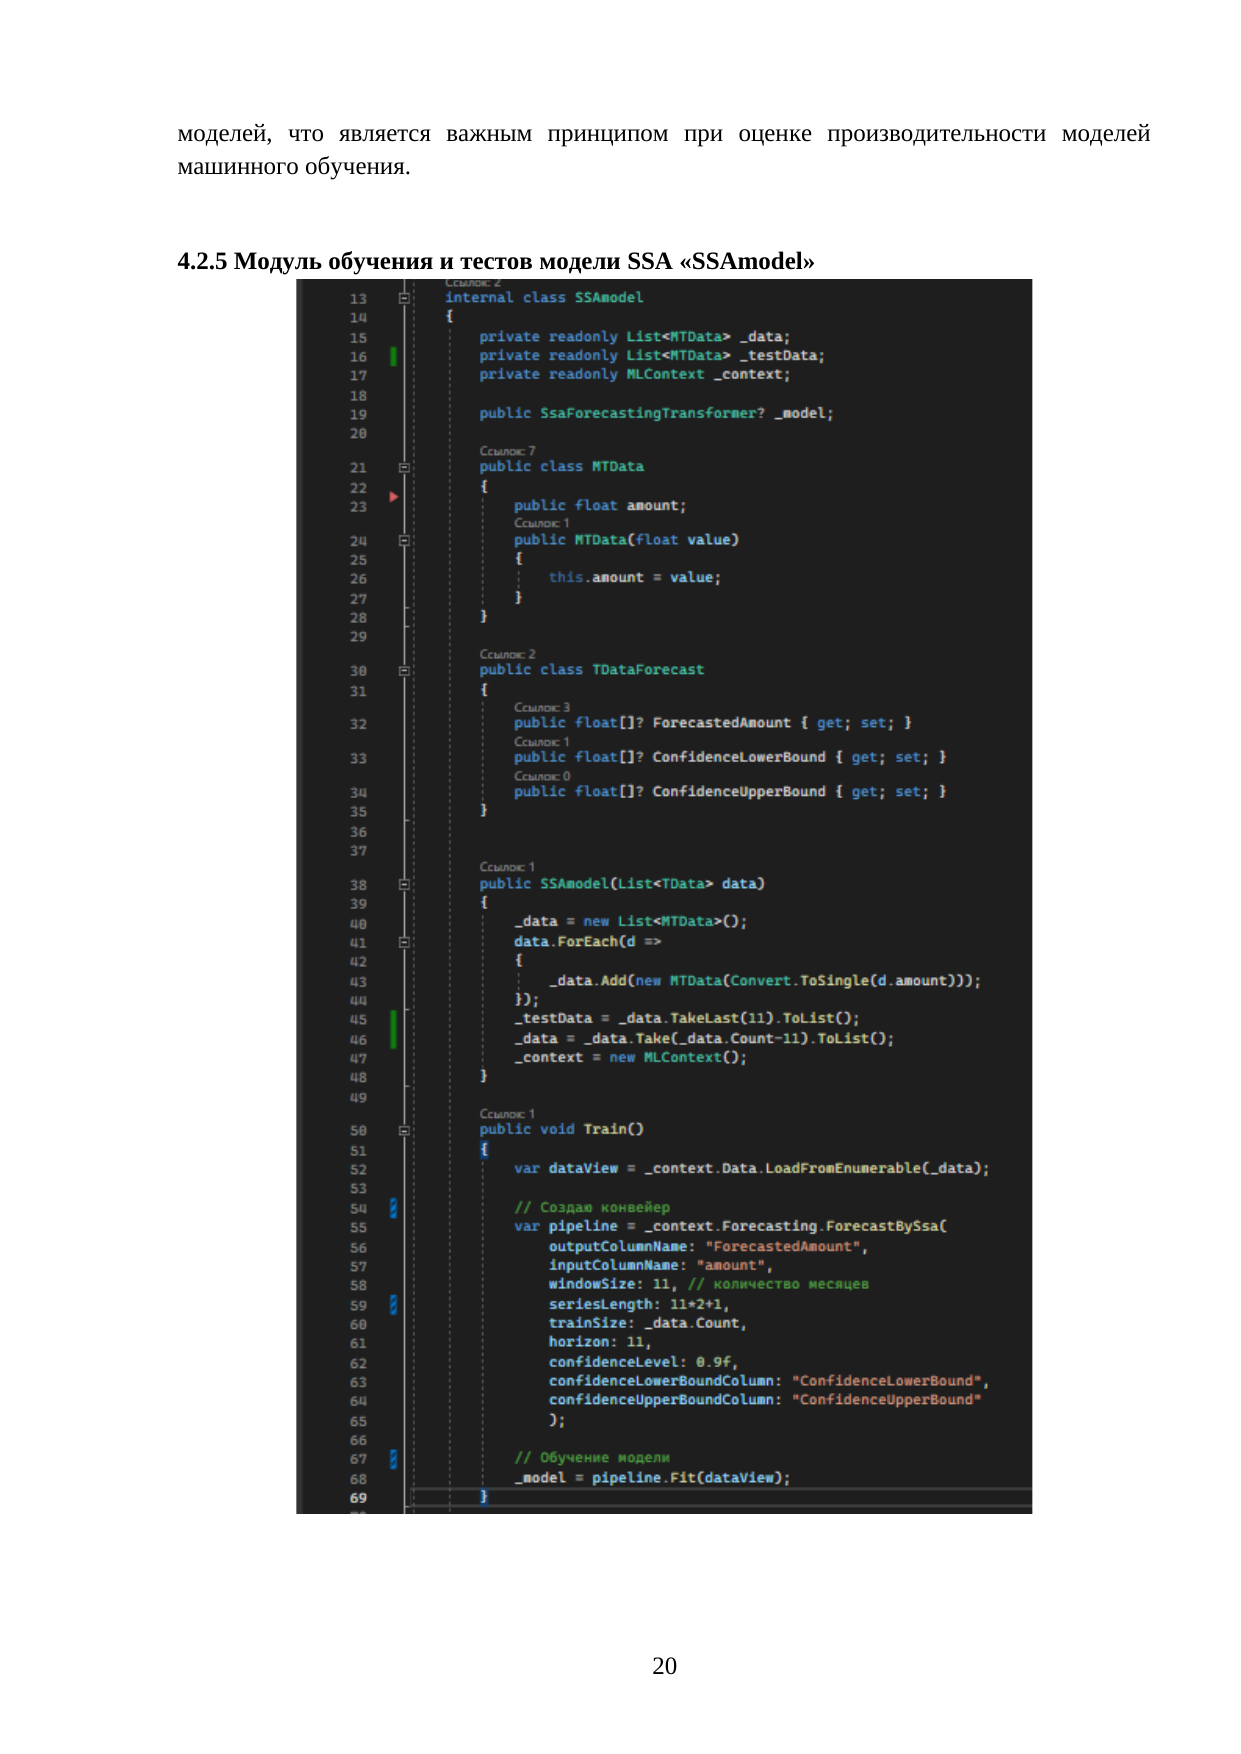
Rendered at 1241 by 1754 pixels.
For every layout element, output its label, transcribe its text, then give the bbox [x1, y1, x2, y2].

text 4.2.5 Модуль обучения и тестов модели SSA «SSAmodel» [177, 246, 1152, 275]
text моделей, что является важным принципом при оценке производительности моделей машинного обучения. [177, 118, 1152, 180]
picture [296, 279, 1033, 1514]
